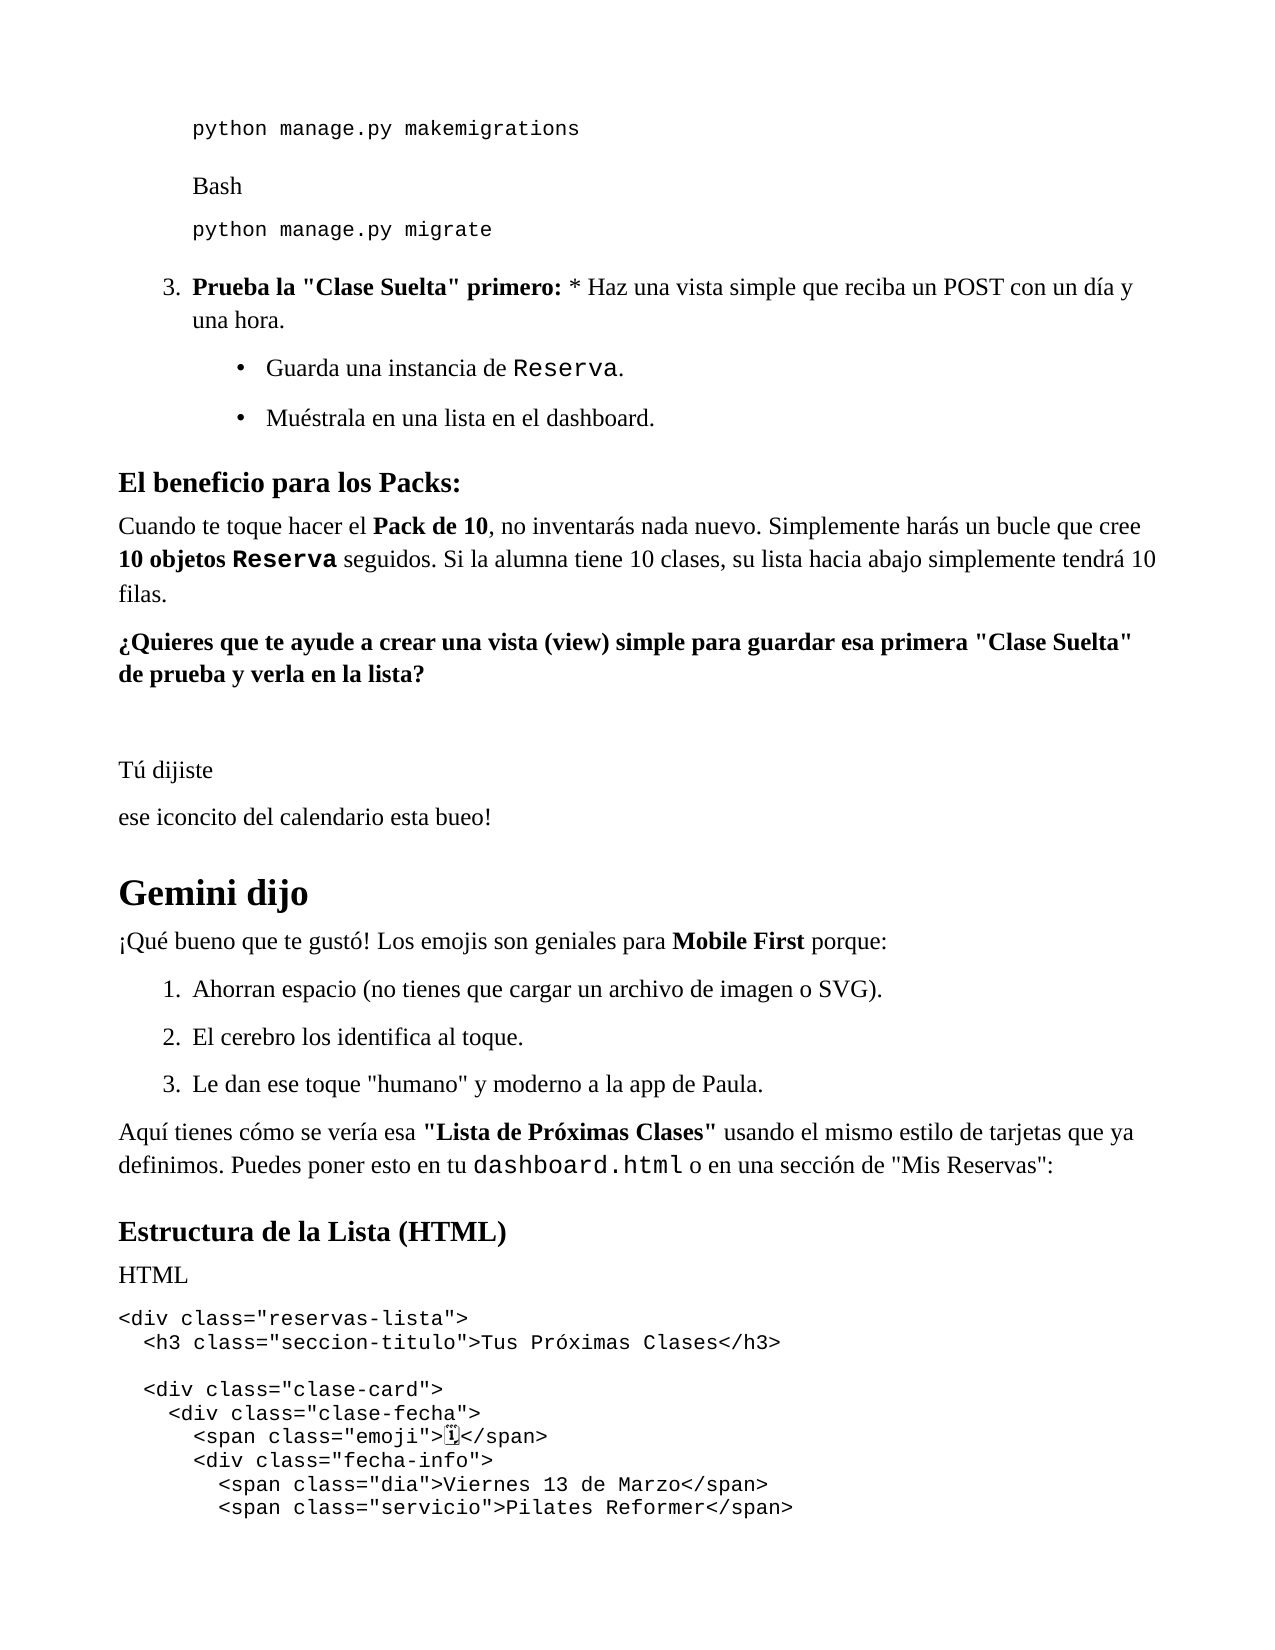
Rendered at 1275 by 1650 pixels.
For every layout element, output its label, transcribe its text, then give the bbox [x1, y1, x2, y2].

text <span class="servicio">Pilates Reformer</span> [118, 1497, 1157, 1521]
subtitle Gemini dijo [118, 871, 1157, 914]
list python manage.py migrate [162, 219, 1157, 242]
text ese iconcito del calendario esta bueo! [118, 802, 1157, 831]
list Le dan ese toque "humano" y moderno a la app de Paula. [162, 1069, 1157, 1098]
text HTML [118, 1261, 1157, 1289]
text <div class="clase-fecha"> [118, 1403, 1157, 1426]
text Cuando te toque hacer el Pack de 10, no inventarás nada nuevo. Simplemente harás un bucle que cree 10 objetos Reserva seguidos. Si la alumna tiene 10 clases, su lista hacia abajo simplemente tendrá 10 filas. [118, 511, 1157, 608]
text <div class="fecha-info"> [118, 1450, 1157, 1474]
subtitle El beneficio para los Packs: [118, 465, 1157, 498]
list python manage.py makemigrations [162, 118, 1157, 142]
text ¿Quieres que te ayude a crear una vista (view) simple para guardar esa primera "Clase Suelta" de prueba y verla en la lista? [118, 627, 1157, 688]
text Tú dijiste [118, 755, 1157, 783]
list Muéstrala en una lista en el dashboard. [236, 403, 1157, 431]
text ¡Qué bueno que te gustó! Los emojis son geniales para Mobile First porque: [118, 926, 1157, 955]
subtitle Estructura de la Lista (HTML) [118, 1214, 1157, 1248]
text <div class="clase-card"> [118, 1379, 1157, 1403]
text Aquí tienes cómo se vería esa "Lista de Próximas Clases" usando el mismo estilo de tarjetas que ya definimos. Puedes poner esto en tu dashboard.html o en una sección de "Mis Reservas": [118, 1117, 1157, 1181]
text <div class="reservas-lista"> [118, 1308, 1157, 1332]
list Prueba la "Clase Suelta" primero: * Haz una vista simple que reciba un POST con un día y una hora. [162, 272, 1157, 334]
list Guarda una instancia de Reserva. [236, 353, 1157, 383]
text <span class="emoji">🗓️</span> [118, 1426, 1157, 1450]
text <span class="dia">Viernes 13 de Marzo</span> [118, 1474, 1157, 1497]
text <h3 class="seccion-titulo">Tus Próximas Clases</h3> [118, 1332, 1157, 1355]
list Bash [162, 171, 1157, 200]
list El cerebro los identifica al toque. [162, 1022, 1157, 1050]
list Ahorran espacio (no tienes que cargar un archivo de imagen o SVG). [162, 974, 1157, 1003]
